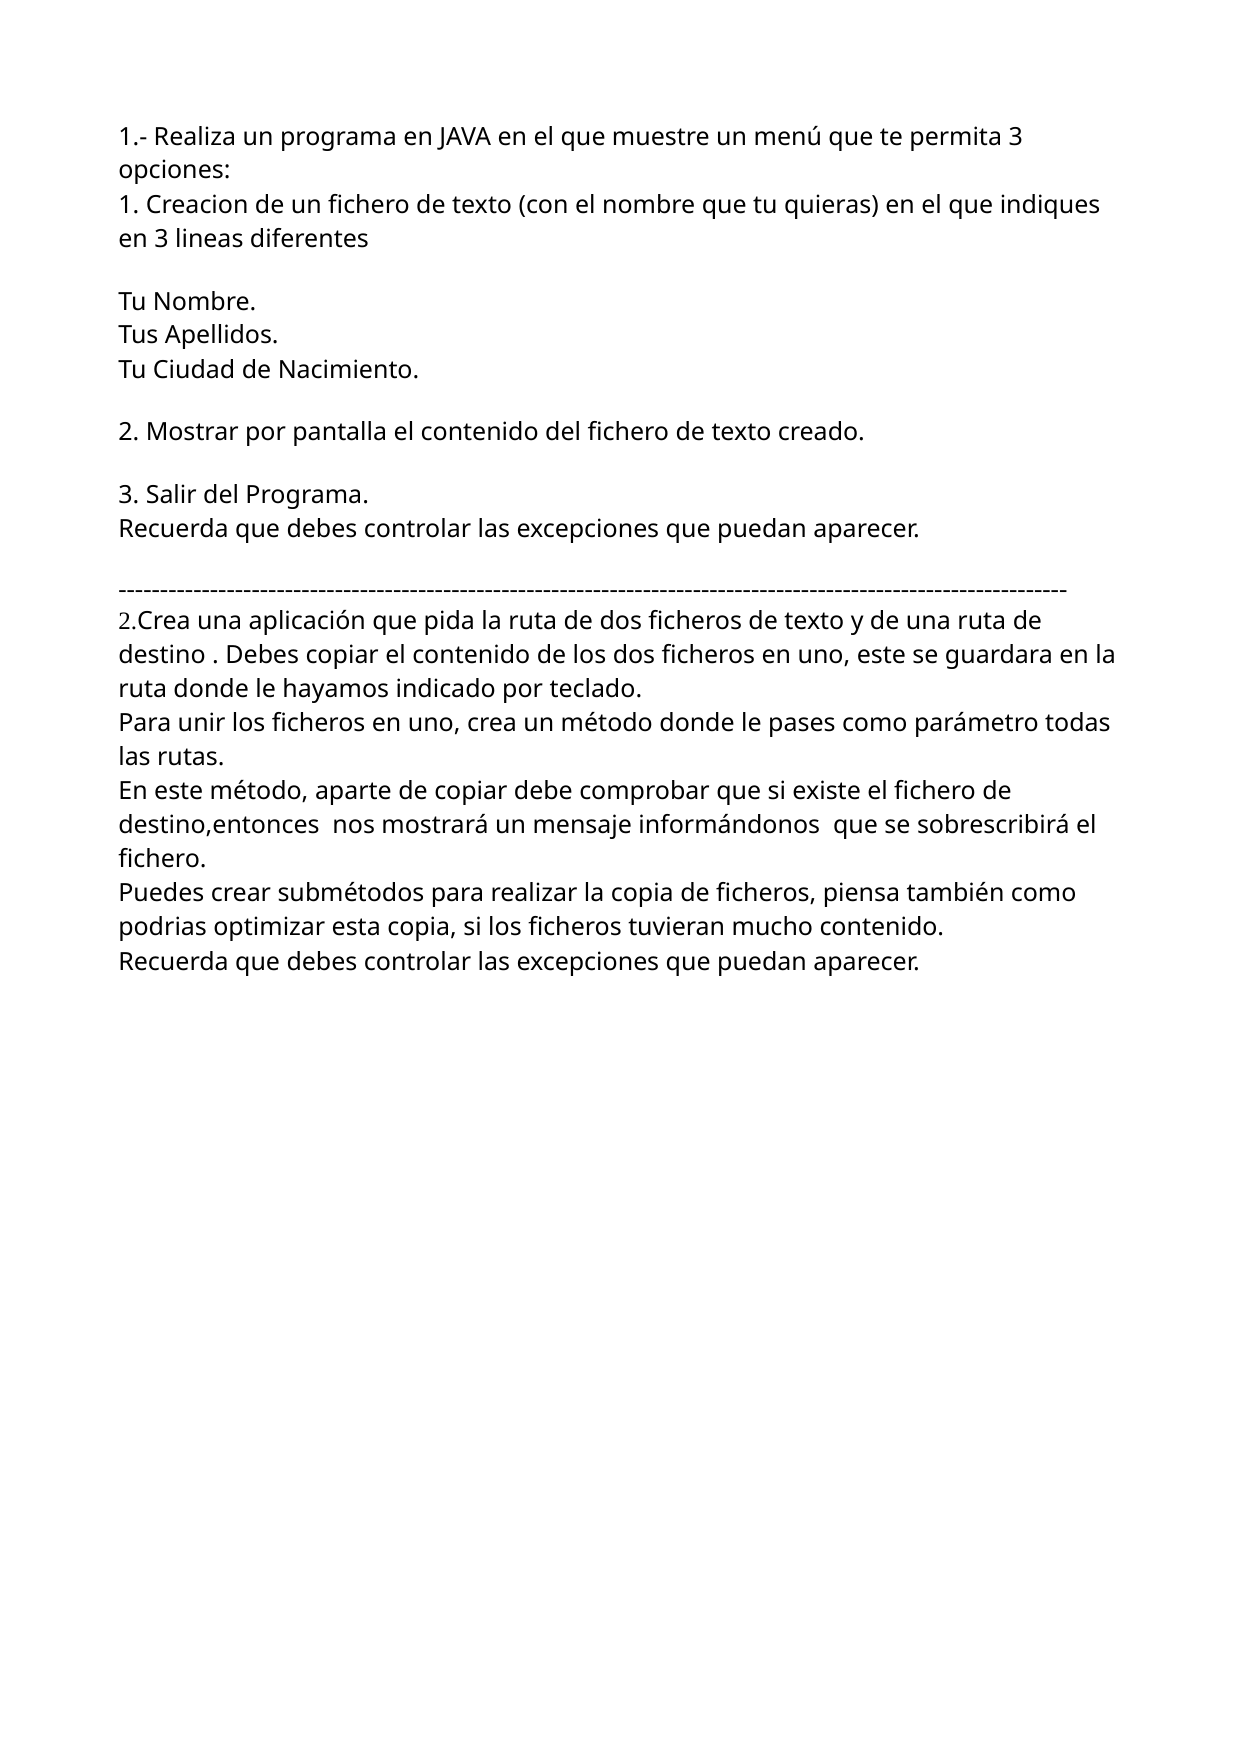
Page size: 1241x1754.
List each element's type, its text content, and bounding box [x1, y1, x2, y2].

text Recuerda que debes controlar las excepciones que puedan aparecer. [118, 943, 1122, 977]
text En este método, aparte de copiar debe comprobar que si existe el fichero de destino,entonces nos mostrará un mensaje informándonos que se sobrescribirá el fichero. [118, 773, 1122, 875]
text 1.- Realiza un programa en JAVA en el que muestre un menú que te permita 3 opciones: 1. Creacion de un fichero de texto (con el nombre que tu quieras) en el que indiques en 3 lineas diferentes Tu Nombre. Tus Apellidos. Tu Ciudad de Nacimiento. [118, 118, 1122, 385]
text ------------------------------------------------------------------------------------------------------------------ [118, 574, 1122, 602]
text 2.Crea una aplicación que pida la ruta de dos ficheros de texto y de una ruta de destino . Debes copiar el contenido de los dos ficheros en uno, este se guardara en la ruta donde le hayamos indicado por teclado. [118, 602, 1122, 705]
text Puedes crear submétodos para realizar la copia de ficheros, piensa también como podrias optimizar esta copia, si los ficheros tuvieran mucho contenido. [118, 875, 1122, 943]
text Recuerda que debes controlar las excepciones que puedan aparecer. [118, 511, 1122, 545]
text 2. Mostrar por pantalla el contenido del fichero de texto creado. [118, 385, 1122, 448]
text 3. Salir del Programa. [118, 448, 1122, 511]
text Para unir los ficheros en uno, crea un método donde le pases como parámetro todas las rutas. [118, 705, 1122, 773]
